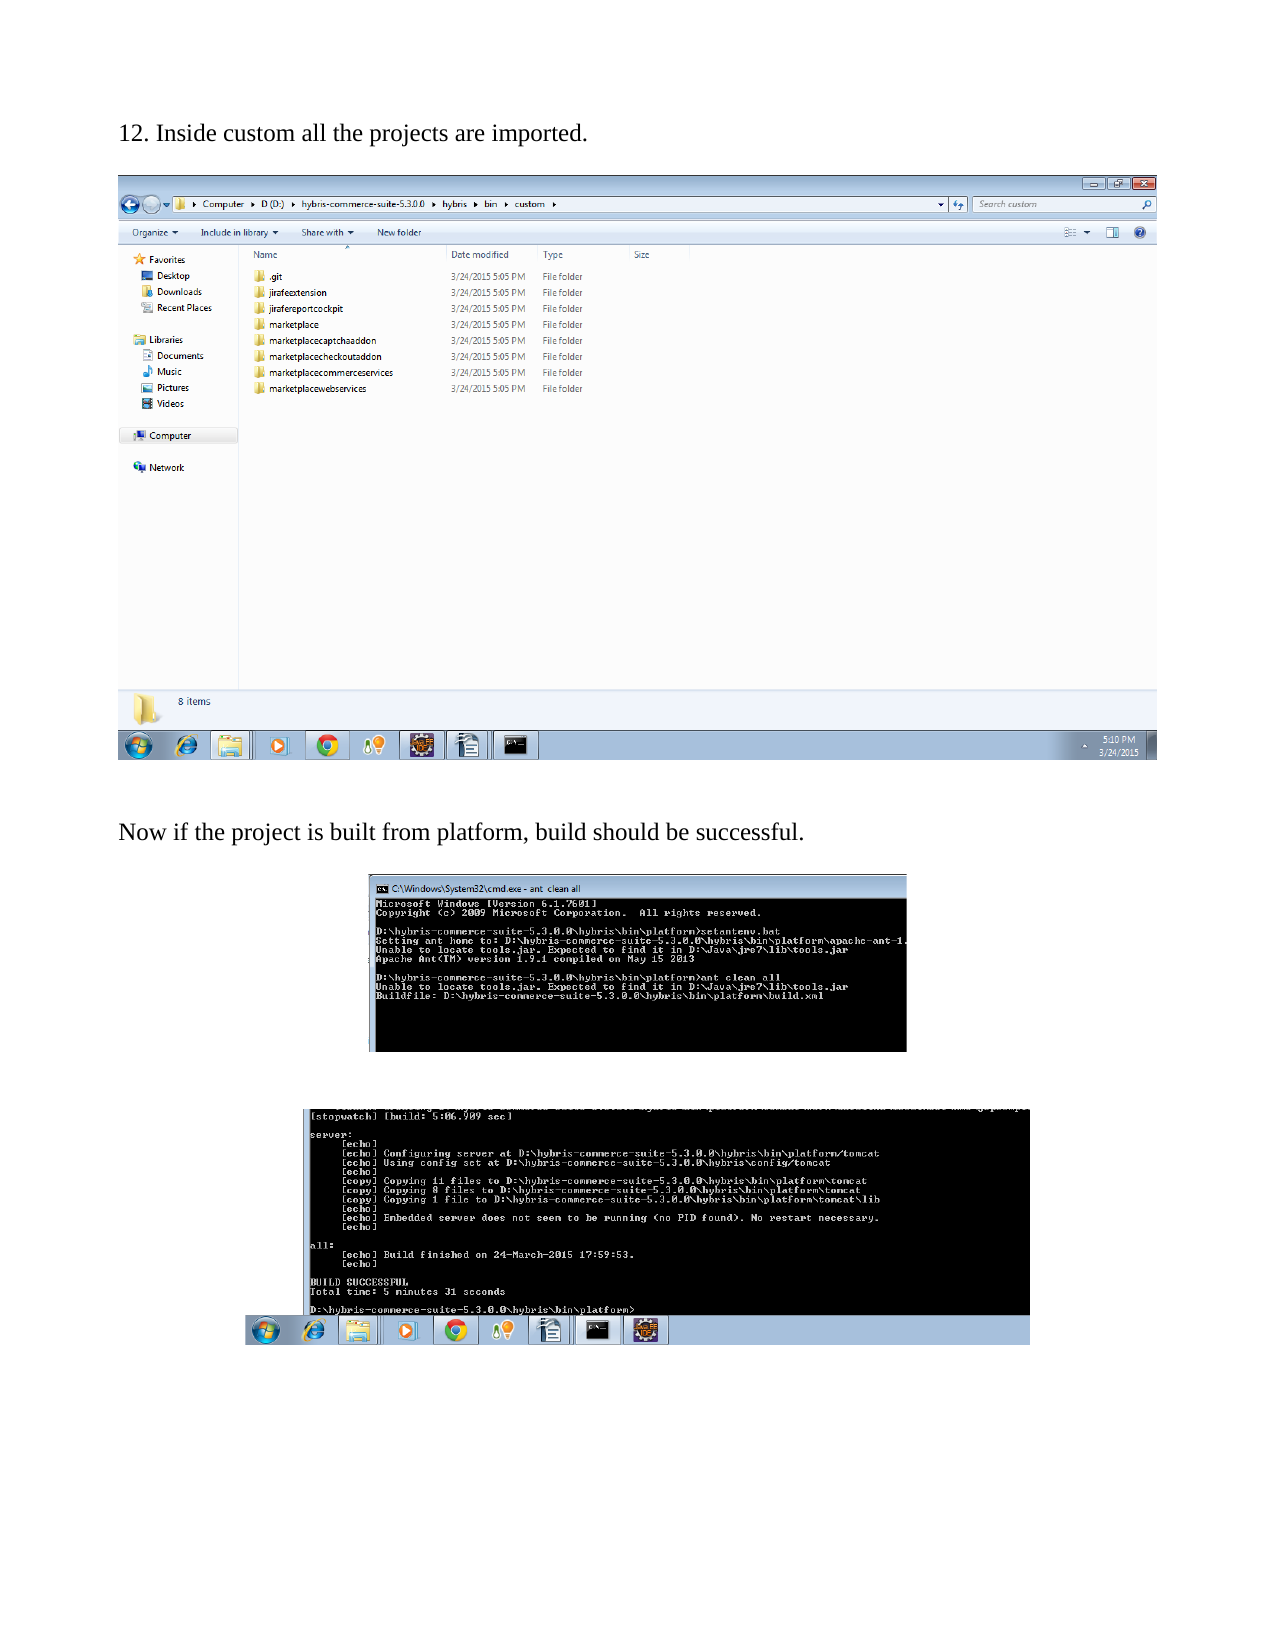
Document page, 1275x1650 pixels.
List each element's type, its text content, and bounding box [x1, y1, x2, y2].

text 12. Inside custom all the projects are imported. [118, 118, 1157, 147]
text Now if the project is built from platform, build should be successful. [118, 817, 1157, 846]
picture [245, 1109, 1030, 1345]
picture [118, 175, 1157, 760]
